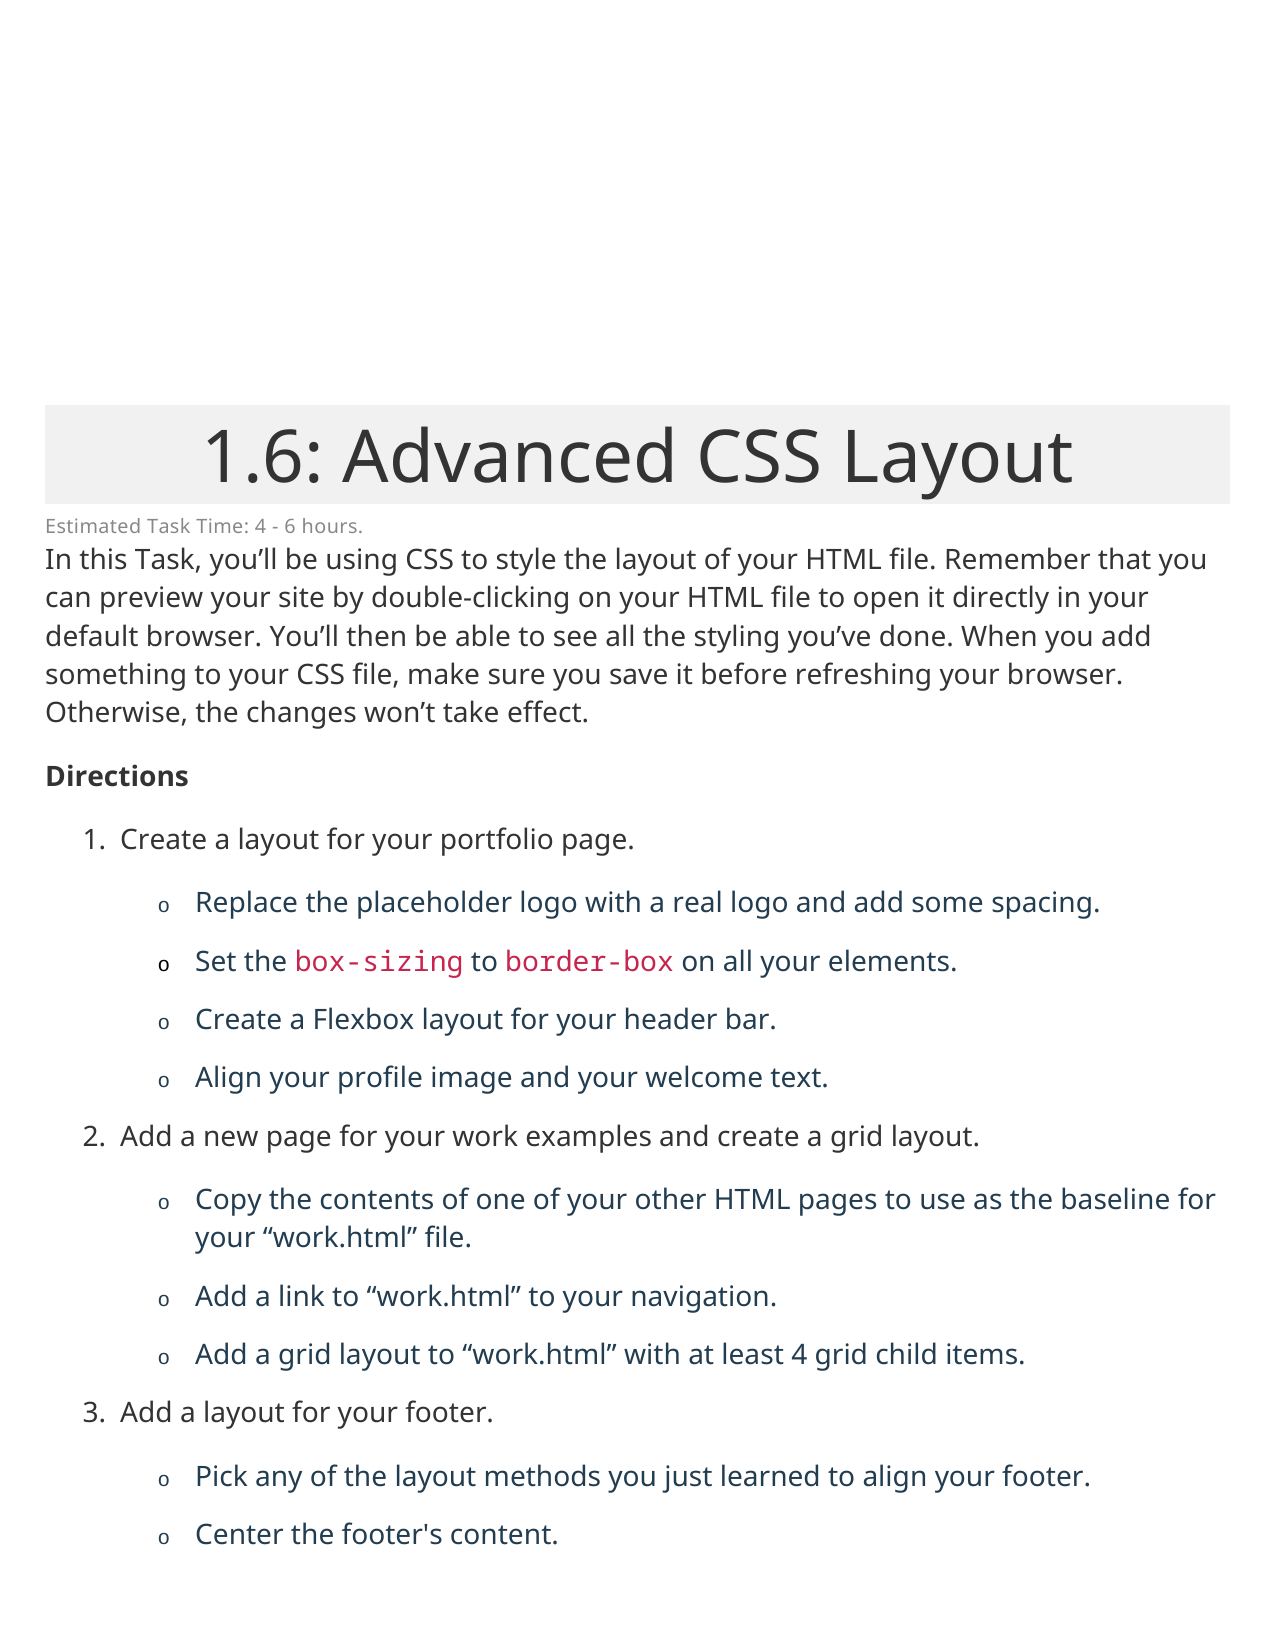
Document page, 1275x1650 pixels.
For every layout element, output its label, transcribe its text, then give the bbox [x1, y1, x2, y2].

list Copy the contents of one of your other HTML pages to use as the baseline for your “work.html” file. [157, 1179, 1230, 1256]
list Set the box-sizing to border-box on all your elements. [157, 941, 1230, 979]
list Add a grid layout to “work.html” with at least 4 grid child items. [157, 1334, 1230, 1373]
list Pick any of the layout methods you just learned to align your footer. [157, 1456, 1230, 1494]
list Add a link to “work.html” to your navigation. [157, 1276, 1230, 1314]
list Align your profile image and your welcome text. [157, 1058, 1230, 1096]
text Directions [45, 756, 1230, 794]
list Add a new page for your work examples and create a grid layout. [82, 1116, 1230, 1154]
list Create a layout for your portfolio page. [82, 819, 1230, 858]
list Add a layout for your footer. [82, 1393, 1230, 1431]
list Center the footer's content. [157, 1514, 1230, 1553]
text Estimated Task Time: 4 - 6 hours. [45, 512, 1230, 539]
subtitle 1.6: Advanced CSS Layout [45, 405, 1230, 504]
list Replace the placeholder logo with a real logo and add some spacing. [157, 883, 1230, 921]
list Create a Flexbox layout for your header bar. [157, 999, 1230, 1038]
text In this Task, you’ll be using CSS to style the layout of your HTML file. Remember that you can preview your site by double-clicking on your HTML file to open it directly in your default browser. You’ll then be able to see all the styling you’ve done. When you add something to your CSS file, make sure you save it before refreshing your browser. Otherwise, the changes won’t take effect. [45, 539, 1230, 731]
